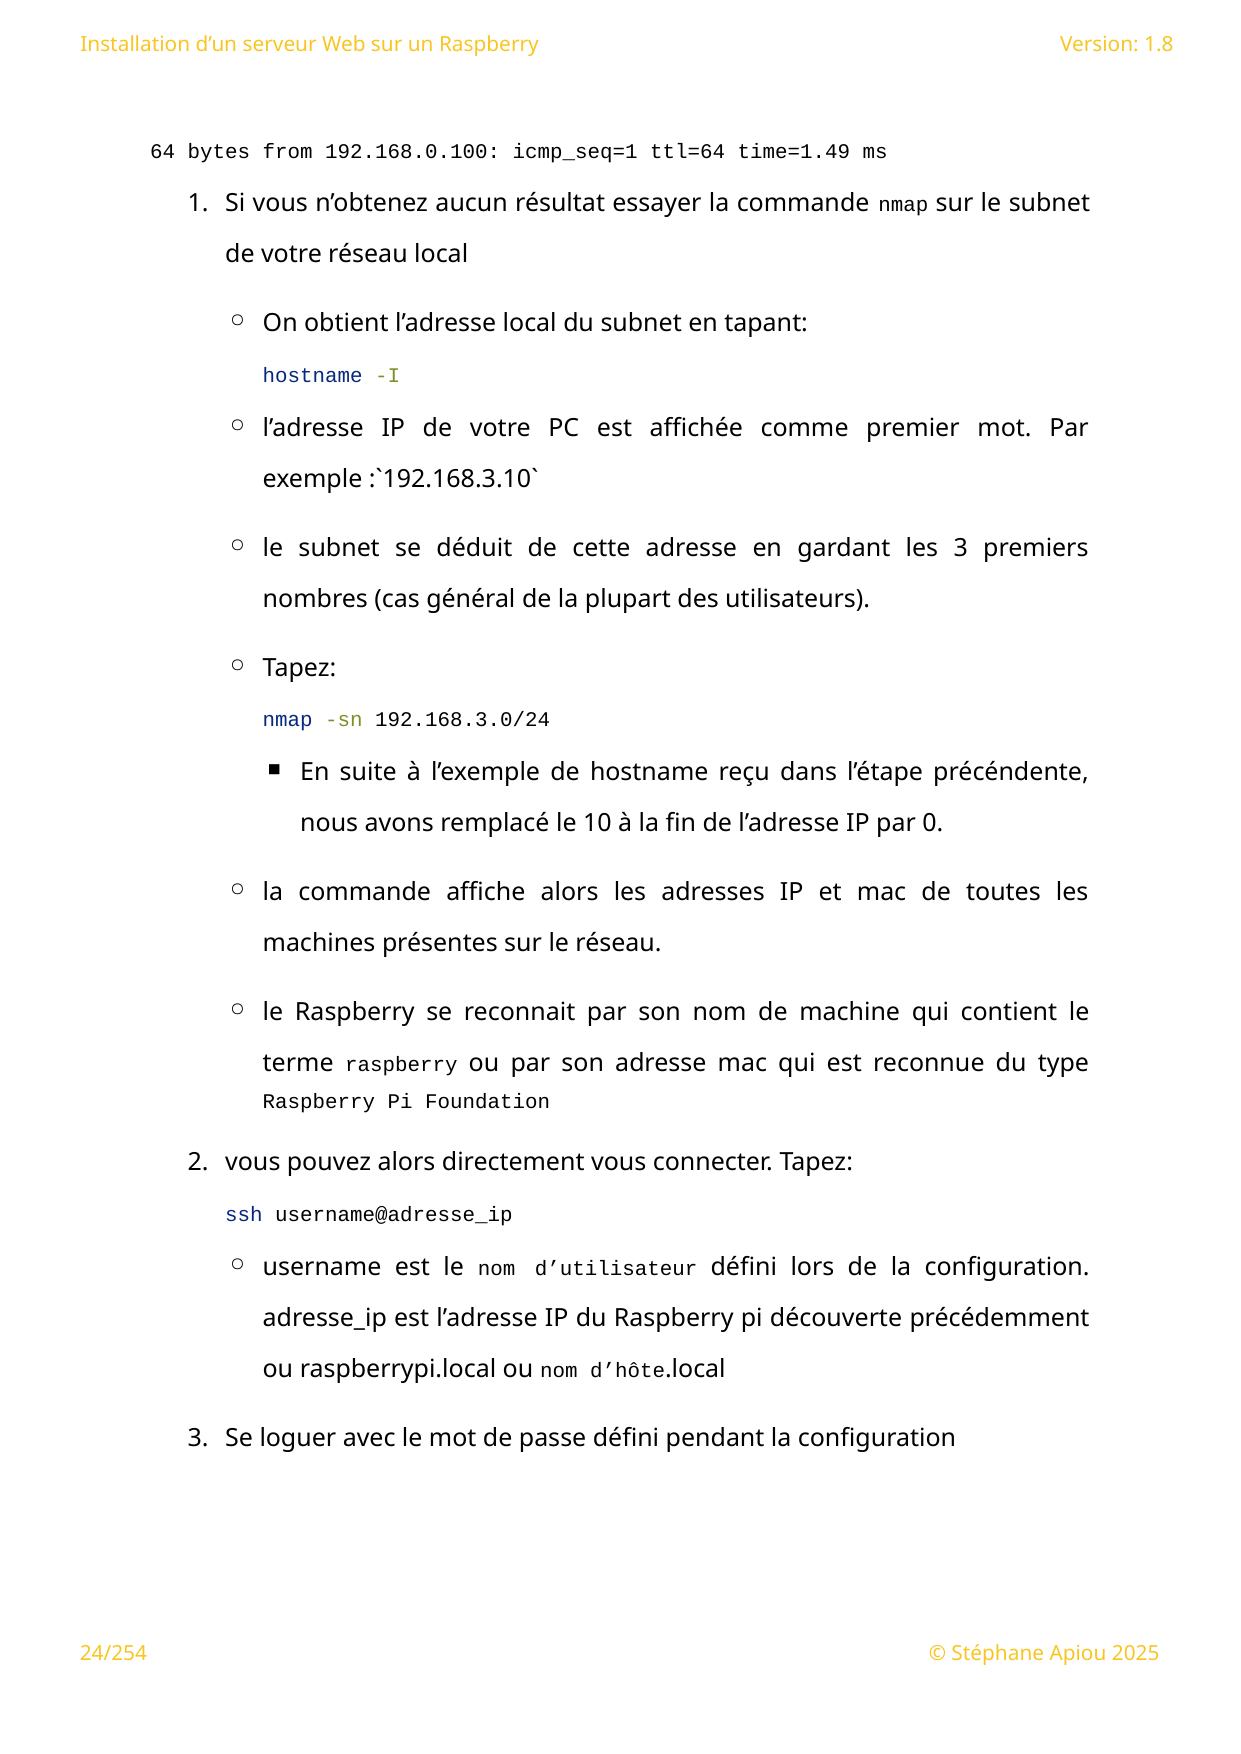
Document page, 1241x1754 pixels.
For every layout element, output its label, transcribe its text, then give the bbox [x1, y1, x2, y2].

list hostname -I [225, 365, 1090, 389]
list le Raspberry se reconnait par son nom de machine qui contient le terme raspberry ou par son adresse mac qui est reconnue du type Raspberry Pi Foundation [225, 994, 1090, 1114]
list Se loguer avec le mot de passe défini pendant la configuration [187, 1419, 1090, 1453]
list Tapez: [225, 649, 1090, 683]
list la commande affiche alors les adresses IP et mac de toutes les machines présentes sur le réseau. [225, 874, 1090, 959]
list On obtient l’adresse local du subnet en tapant: [225, 305, 1090, 339]
list ssh username@adresse_ip [187, 1204, 1090, 1228]
list username est le nom d’utilisateur défini lors de la configuration. adresse_ip est l’adresse IP du Raspberry pi découverte précédemment ou raspberrypi.local ou nom d’hôte.local [225, 1248, 1090, 1384]
list nmap -sn 192.168.3.0/24 [225, 709, 1090, 733]
list l’adresse IP de votre PC est affichée comme premier mot. Par exemple :`192.168.3.10` [225, 409, 1090, 494]
list Si vous n’obtenez aucun résultat essayer la commande nmap sur le subnet de votre réseau local [187, 185, 1090, 270]
list En suite à l’exemple de hostname reçu dans l’étape précéndente, nous avons remplacé le 10 à la fin de l’adresse IP par 0. [262, 754, 1090, 839]
list vous pouvez alors directement vous connecter. Tapez: [187, 1144, 1090, 1178]
list le subnet se déduit de cette adresse en gardant les 3 premiers nombres (cas général de la plupart des utilisateurs). [225, 529, 1090, 614]
text 64 bytes from 192.168.0.100: icmp_seq=1 ttl=64 time=1.49 ms [150, 141, 1090, 164]
